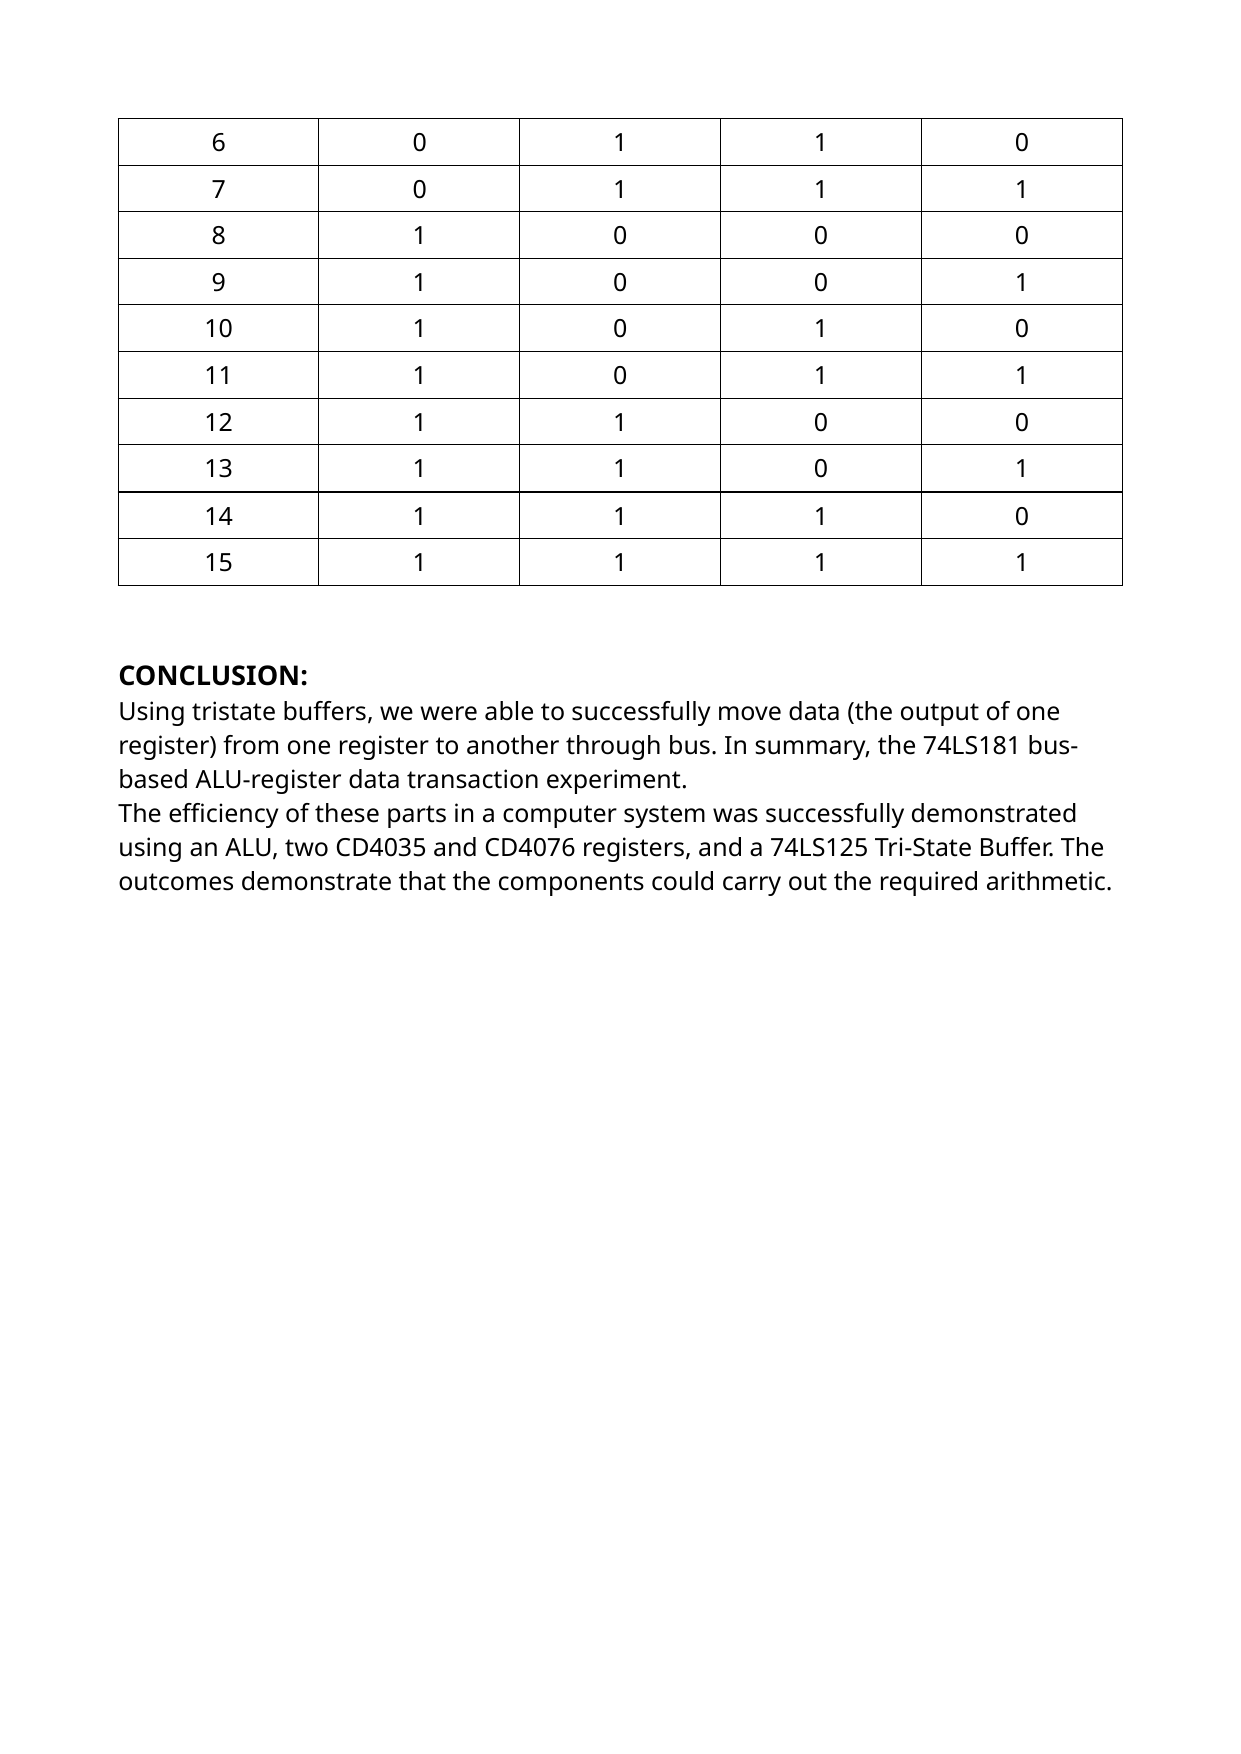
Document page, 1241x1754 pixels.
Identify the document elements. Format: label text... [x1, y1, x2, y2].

table_cell 1 [922, 539, 1122, 585]
table_header 1 [319, 493, 519, 538]
table_cell 1 [520, 399, 720, 444]
table_cell 0 [721, 445, 921, 491]
table_cell 1 [520, 119, 720, 165]
table_cell 9 [119, 259, 318, 304]
table_cell 0 [721, 212, 921, 258]
table_cell 1 [319, 305, 519, 351]
table_cell 1 [721, 305, 921, 351]
table_cell 1 [319, 259, 519, 304]
text CONCLUSION: [118, 657, 1122, 694]
table_cell 1 [319, 445, 519, 491]
table_header 14 [119, 493, 318, 538]
table_cell 1 [721, 539, 921, 585]
table_cell 0 [922, 305, 1122, 351]
table_cell 8 [119, 212, 318, 258]
table_cell 10 [119, 305, 318, 351]
table_cell 1 [721, 166, 921, 211]
table_header 1 [520, 493, 720, 538]
table_cell 1 [319, 539, 519, 585]
table_cell 0 [319, 119, 519, 165]
table_cell 1 [721, 119, 921, 165]
table_cell 0 [520, 212, 720, 258]
table_cell 7 [119, 166, 318, 211]
table_cell 1 [319, 352, 519, 397]
table_cell 0 [922, 212, 1122, 258]
table_cell 0 [520, 305, 720, 351]
table_cell 1 [319, 399, 519, 444]
table_cell 15 [119, 539, 318, 585]
table_header 0 [922, 493, 1122, 538]
table_header 1 [721, 493, 921, 538]
table_cell 1 [520, 445, 720, 491]
table_cell 1 [520, 539, 720, 585]
table_cell 1 [721, 352, 921, 397]
table_cell 1 [319, 212, 519, 258]
table_cell 6 [119, 119, 318, 165]
table_cell 1 [922, 166, 1122, 211]
text Using tristate buffers, we were able to successfully move data (the output of one register) from one register to another through bus. In summary, the 74LS181 bus-based ALU-register data transaction experiment. [118, 694, 1122, 796]
table_cell 1 [520, 166, 720, 211]
table_cell 0 [922, 119, 1122, 165]
text The efficiency of these parts in a computer system was successfully demonstrated using an ALU, two CD4035 and CD4076 registers, and a 74LS125 Tri-State Buffer. The outcomes demonstrate that the components could carry out the required arithmetic. [118, 796, 1122, 898]
table_cell 0 [721, 399, 921, 444]
table_cell 1 [922, 352, 1122, 397]
table_cell 11 [119, 352, 318, 397]
table_cell 0 [721, 259, 921, 304]
table_cell 0 [520, 352, 720, 397]
table_cell 0 [319, 166, 519, 211]
table_cell 0 [922, 399, 1122, 444]
table_cell 1 [922, 259, 1122, 304]
table_cell 12 [119, 399, 318, 444]
table_cell 0 [520, 259, 720, 304]
table_cell 13 [119, 445, 318, 491]
table_cell 1 [922, 445, 1122, 491]
